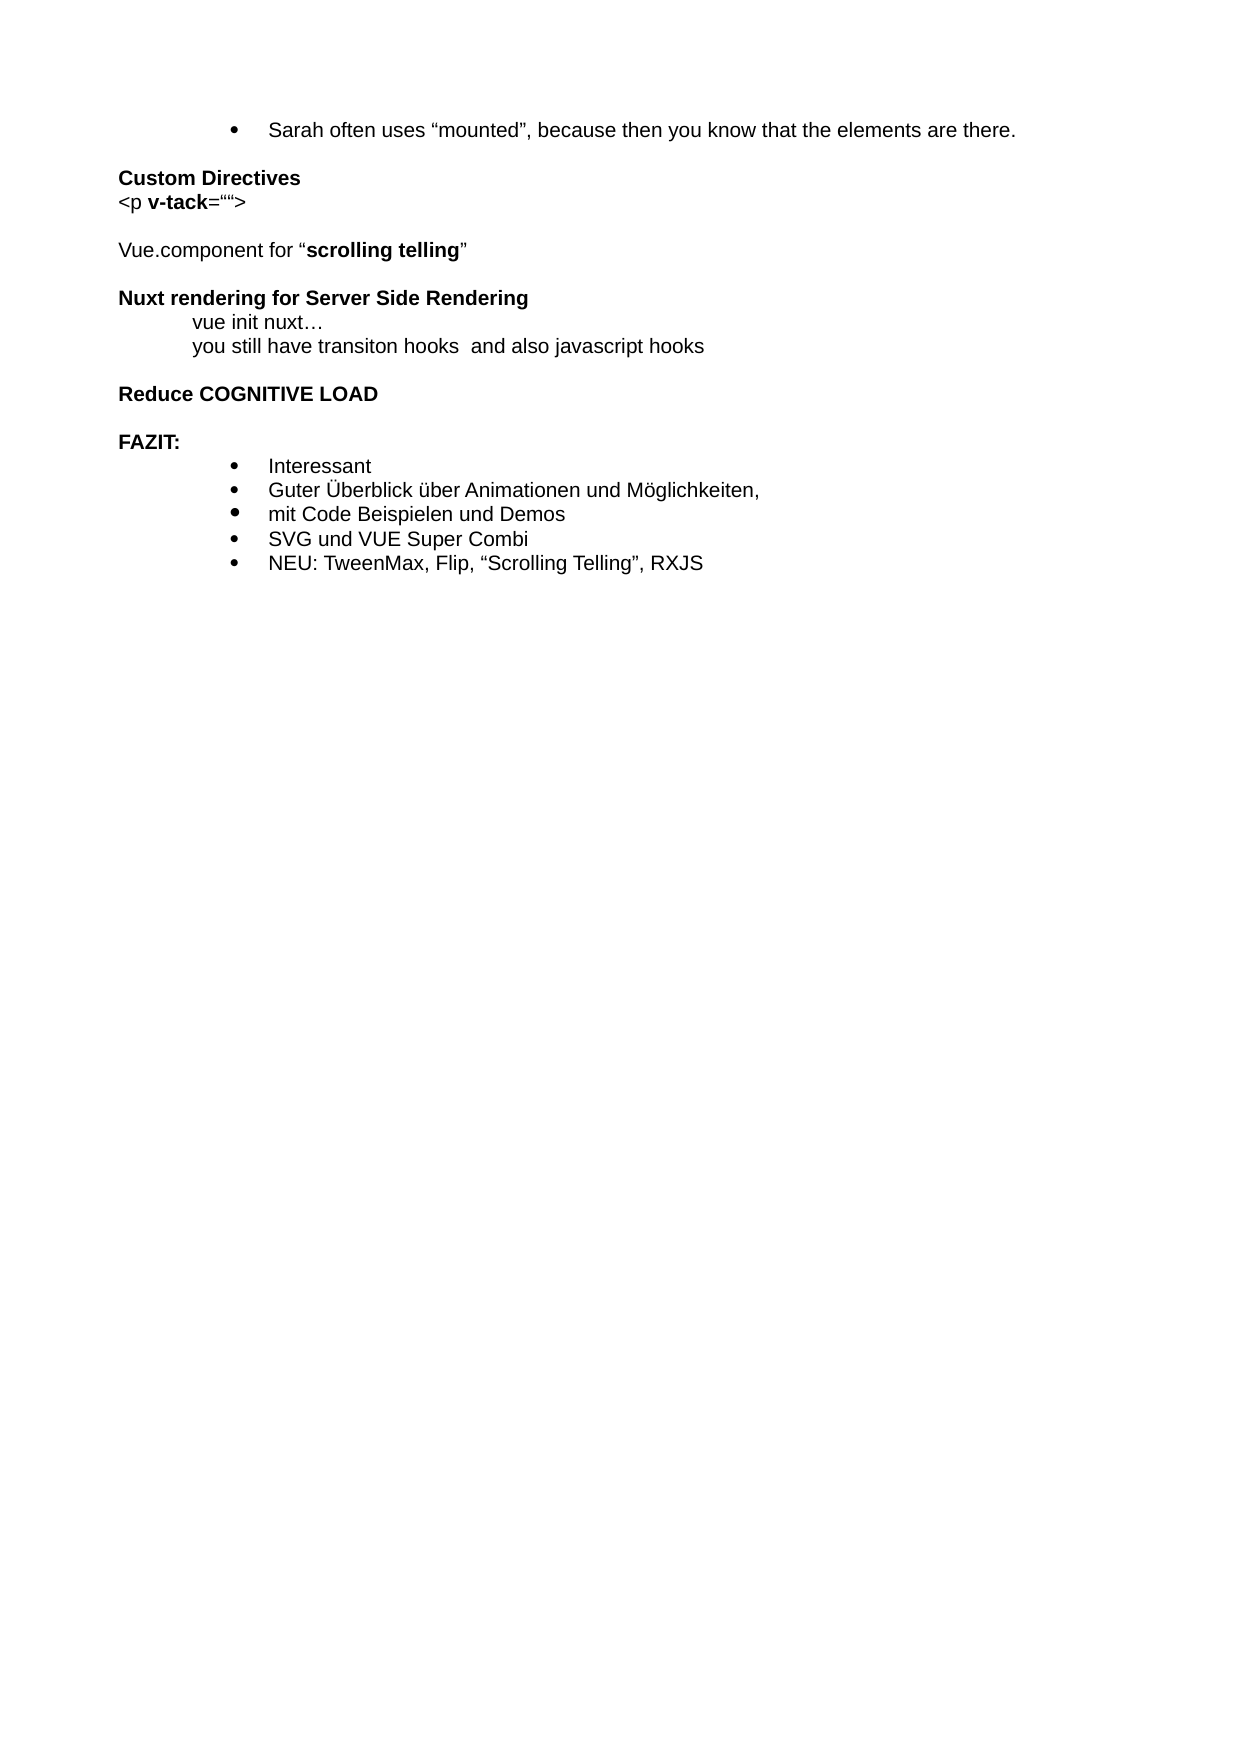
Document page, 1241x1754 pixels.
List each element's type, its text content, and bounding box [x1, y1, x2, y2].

text Custom Directives [118, 166, 1122, 190]
text vue init nuxt… [118, 310, 1122, 334]
text Nuxt rendering for Server Side Rendering [118, 286, 1122, 310]
text Vue.component for “scrolling telling” [118, 238, 1122, 262]
text FAZIT: [118, 430, 1122, 454]
list NEU: TweenMax, Flip, “Scrolling Telling”, RXJS [231, 551, 1122, 575]
text <p v-tack=““> [118, 190, 1122, 214]
list mit Code Beispielen und Demos [231, 502, 1122, 527]
list Sarah often uses “mounted”, because then you know that the elements are there. [231, 118, 1122, 142]
text Reduce COGNITIVE LOAD [118, 382, 1122, 406]
list SVG und VUE Super Combi [231, 527, 1122, 551]
list Guter Überblick über Animationen und Möglichkeiten, [231, 478, 1122, 502]
text you still have transiton hooks and also javascript hooks [118, 334, 1122, 358]
list Interessant [231, 454, 1122, 478]
